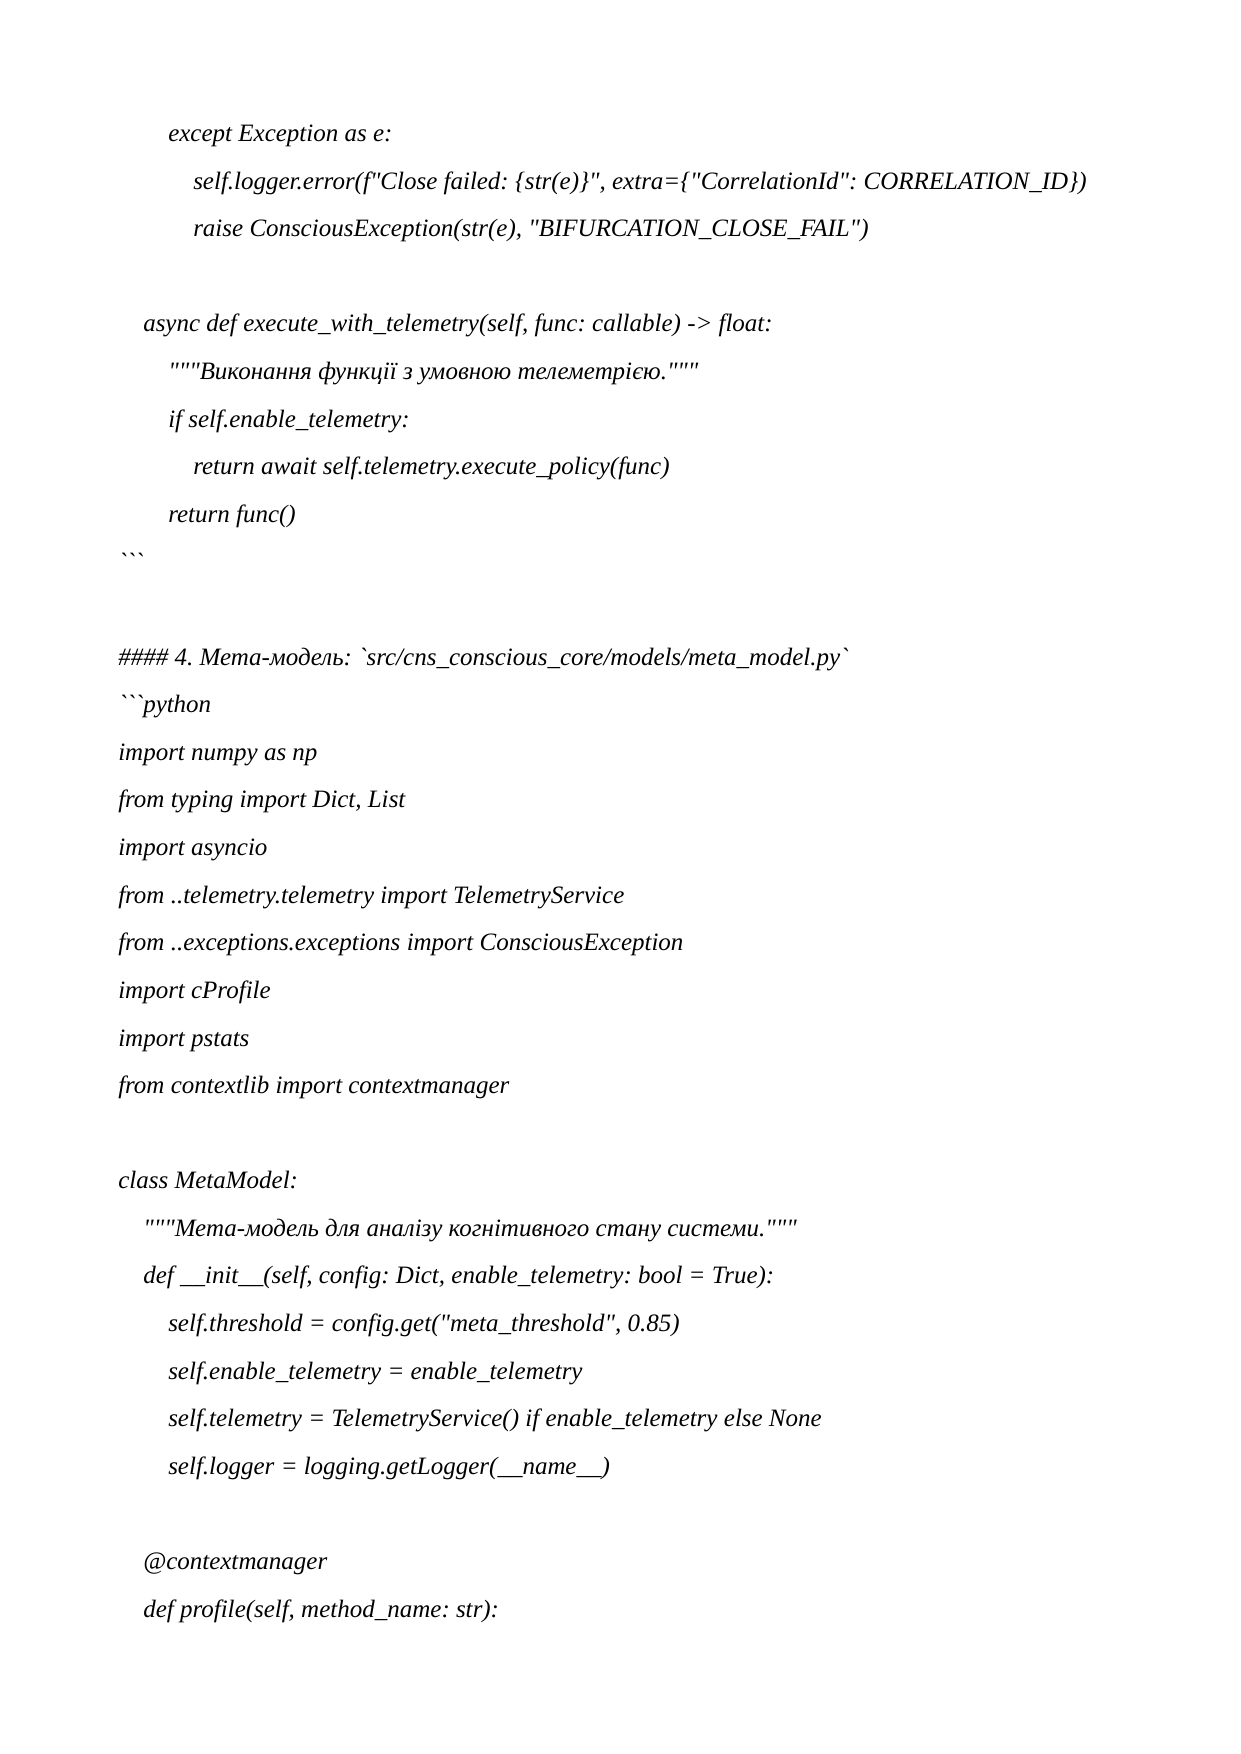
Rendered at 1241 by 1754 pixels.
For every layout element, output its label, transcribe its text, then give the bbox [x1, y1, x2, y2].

text from ..telemetry.telemetry import TelemetryService [118, 880, 1122, 908]
text def __init__(self, config: Dict, enable_telemetry: bool = True): [118, 1261, 1122, 1289]
text #### 4. Мета-модель: `src/cns_conscious_core/models/meta_model.py` [118, 642, 1122, 671]
text self.logger = logging.getLogger(__name__) [118, 1451, 1122, 1480]
text import numpy as np [118, 737, 1122, 766]
text @contextmanager [118, 1546, 1122, 1575]
text import asyncio [118, 832, 1122, 861]
text class MetaModel: [118, 1165, 1122, 1194]
text ``` [118, 547, 1122, 575]
text from typing import Dict, List [118, 784, 1122, 813]
text from contextlib import contextmanager [118, 1070, 1122, 1099]
text return func() [118, 499, 1122, 528]
text import cProfile [118, 975, 1122, 1004]
text self.telemetry = TelemetryService() if enable_telemetry else None [118, 1403, 1122, 1432]
text self.threshold = config.get("meta_threshold", 0.85) [118, 1308, 1122, 1337]
text raise ConsciousException(str(e), "BIFURCATION_CLOSE_FAIL") [118, 213, 1122, 242]
text def profile(self, method_name: str): [118, 1594, 1122, 1623]
text """Мета-модель для аналізу когнітивного стану системи.""" [118, 1213, 1122, 1242]
text async def execute_with_telemetry(self, func: callable) -> float: [118, 308, 1122, 337]
text from ..exceptions.exceptions import ConsciousException [118, 927, 1122, 956]
text import pstats [118, 1023, 1122, 1051]
text except Exception as e: [118, 118, 1122, 147]
text self.logger.error(f"Close failed: {str(e)}", extra={"CorrelationId": CORRELATION_ID}) [118, 166, 1122, 194]
text return await self.telemetry.execute_policy(func) [118, 451, 1122, 480]
text """Виконання функції з умовною телеметрією.""" [118, 356, 1122, 385]
text if self.enable_telemetry: [118, 404, 1122, 432]
text self.enable_telemetry = enable_telemetry [118, 1356, 1122, 1384]
text ```python [118, 689, 1122, 718]
